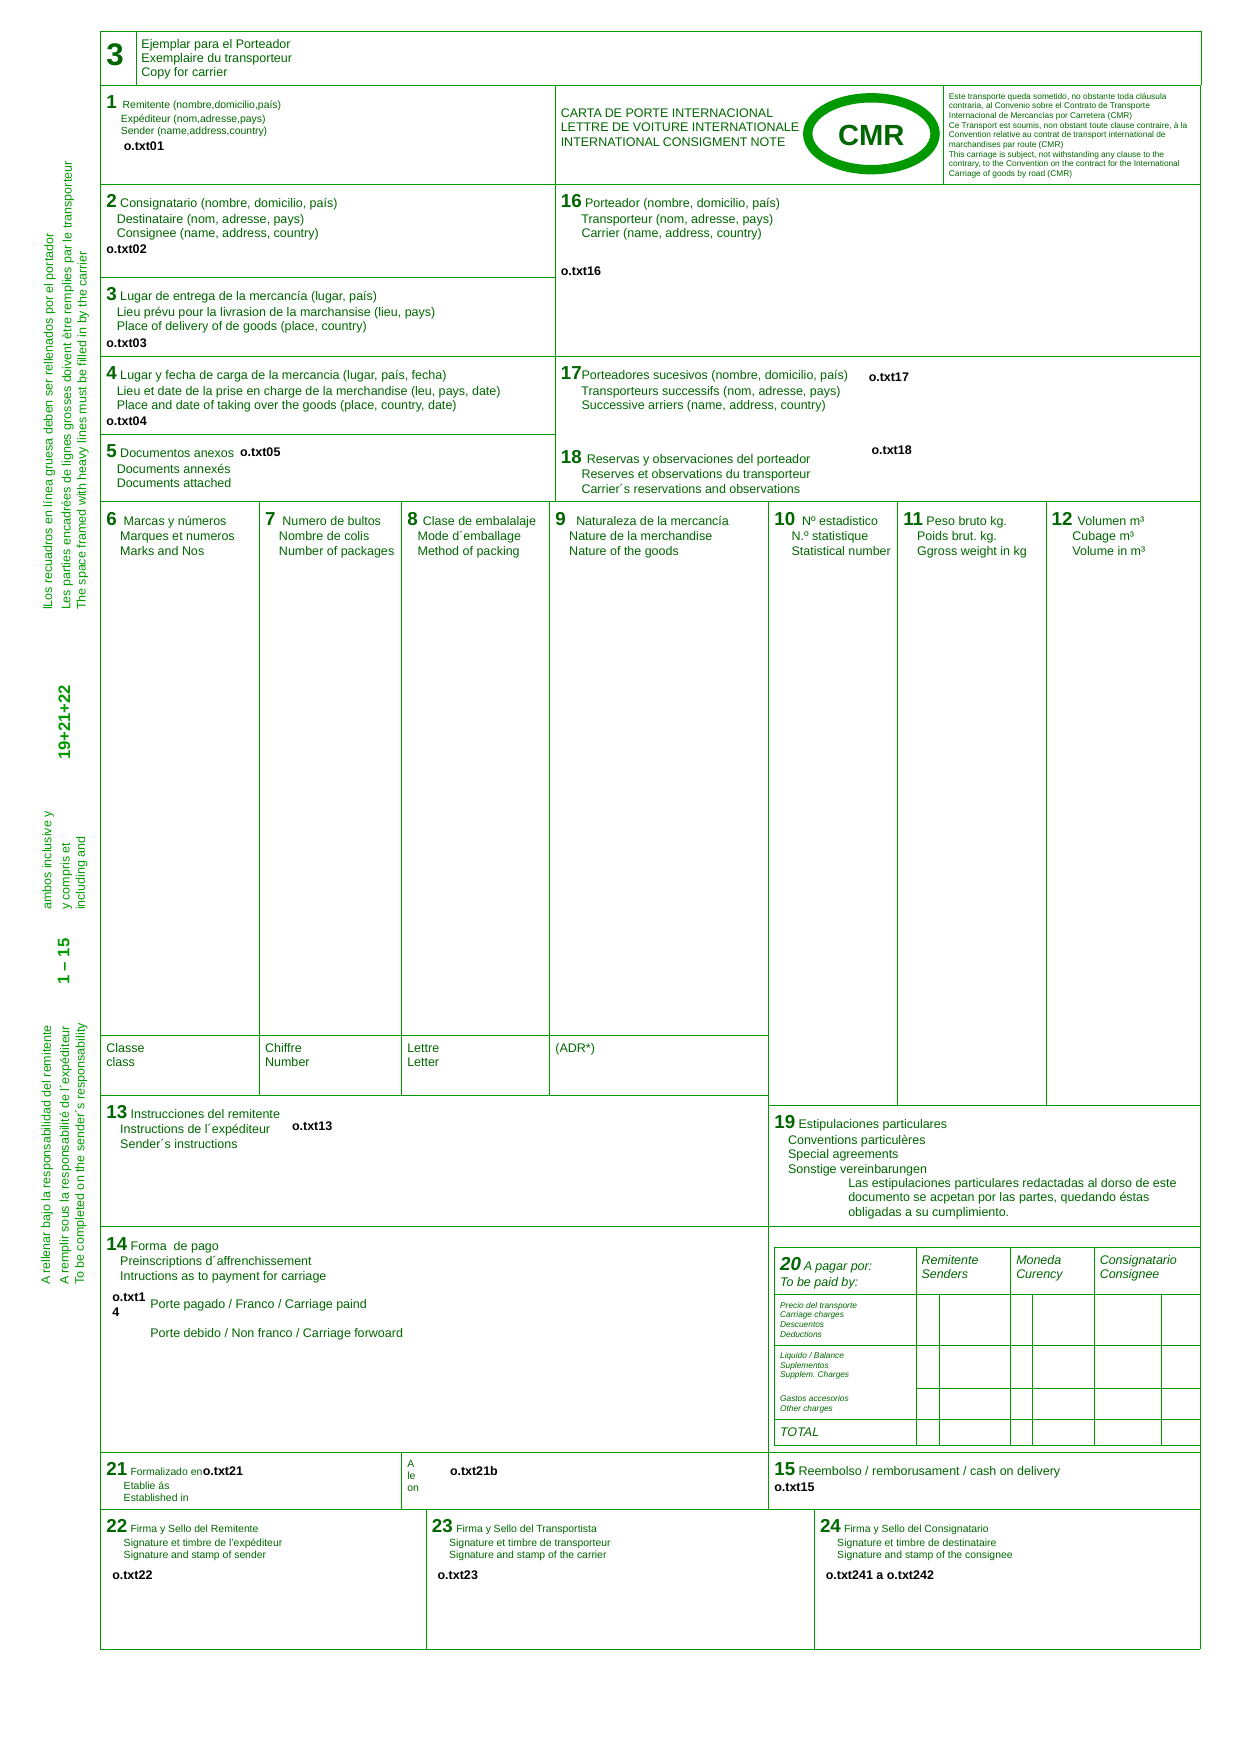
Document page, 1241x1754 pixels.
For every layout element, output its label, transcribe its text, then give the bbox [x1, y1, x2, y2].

table_cell [1011, 1295, 1032, 1344]
table_header 3 [101, 32, 136, 85]
table_cell [1162, 1389, 1200, 1419]
table_cell [1162, 1346, 1200, 1388]
table_cell [1033, 1389, 1094, 1419]
table_cell [940, 1295, 1010, 1344]
table_cell 22 Firma y Sello del Remitente Signature et timbre de l’expéditeur Signature and stamp of sender [101, 1510, 426, 1649]
table_cell 2 Consignatario (nombre, domicilio, país) Destinataire (nom, adresse, pays) Consignee (name, address, country) o.txt02 [101, 185, 555, 277]
table_cell [769, 1227, 1200, 1452]
table_cell [917, 1389, 939, 1419]
table_header Moneda Curency [1011, 1248, 1094, 1294]
table_cell 13 Instrucciones del remitente Instructions de l´expéditeur Sender´s instructions [101, 1096, 768, 1226]
table_cell Liquido / Balance Suplementos Supplem. Charges Gastos accesorios Other charges [775, 1346, 916, 1419]
table_cell [1095, 1420, 1161, 1445]
table_cell [1162, 1420, 1200, 1445]
table_cell 10 Nº estadistico N.º statistique Statistical number [769, 502, 897, 1105]
table_cell [1095, 1389, 1161, 1419]
table_cell 23 Firma y Sello del Transportista Signature et timbre de transporteur Signature and stamp of the carrier [427, 1510, 814, 1649]
table_cell 11 Peso bruto kg. Poids brut. kg. Ggross weight in kg [898, 502, 1046, 1105]
table_cell [1033, 1420, 1094, 1445]
table_header Ejemplar para el Porteador Exemplaire du transporteur Copy for carrier [137, 32, 1201, 85]
table_cell [1011, 1346, 1032, 1388]
table_cell [1033, 1346, 1094, 1388]
table_cell A le on [402, 1453, 768, 1509]
table_header 1 Remitente (nombre,domicilio,país) Expéditeur (nom,adresse,pays) Sender (name,address,country) o.txt01 [101, 86, 555, 184]
table_cell [1095, 1346, 1161, 1388]
table_cell 16 Porteador (nombre, domicilio, país) Transporteur (nom, adresse, pays) Carrier (name, address, country) o.txt16 [556, 185, 1200, 356]
table_cell [1011, 1420, 1032, 1445]
table_cell Precio del transporte Carriage charges Descuentos Deductions [775, 1295, 916, 1344]
table_cell 12 Volumen m³ Cubage m³ Volume in m³ [1047, 502, 1200, 1105]
table_cell 21 Formalizado en Etablie ás Established in [101, 1453, 401, 1509]
table_header Este transporte queda sometido, no obstante toda cláusula contraria, al Convenio sobre el Contrato de Transporte Internacional de Mercancías por Carretera (CMR) Ce Transport est soumis, non obstant toute clause contraire, à la Convention relative au contrat de transport international de marchandises par route (CMR) This carriage is subject, not withstanding any clause to the contrary, to the Convention on the contract for the International Carriage of goods by road (CMR) [944, 86, 1200, 184]
table_cell [940, 1420, 1010, 1445]
table_cell [940, 1346, 1010, 1388]
table_cell 3 Lugar de entrega de la mercancía (lugar, país) Lieu prévu pour la livrasion de la marchansise (lieu, pays) Place of delivery of de goods (place, country) o.txt03 [101, 278, 555, 356]
table_cell [917, 1420, 939, 1445]
table_cell 15 Reembolso / remborusament / cash on delivery o.txt15 [769, 1453, 1200, 1509]
table_cell 6 Marcas y números Marques et numeros Marks and Nos [101, 502, 259, 1035]
table_cell [1162, 1295, 1200, 1344]
table_header Remitente Senders [917, 1248, 1010, 1294]
table_cell Chiffre Number [260, 1036, 401, 1095]
table_cell 17Porteadores sucesivos (nombre, domicilio, país) Transporteurs successifs (nom, adresse, pays) Successive arriers (name, address, country) 18 Reservas y observaciones del porteador Reserves et observations du transporteur Carrier´s reservations and observations [556, 357, 1200, 501]
table_cell (ADR*) [550, 1036, 768, 1095]
table_cell [1033, 1295, 1094, 1344]
table_cell 14 Forma de pago Preinscriptions d´affrenchissement Intructions as to payment for carriage Porte pagado / Franco / Carriage paind Porte debido / Non franco / Carriage forwoard [101, 1227, 768, 1452]
table_cell Lettre Letter [402, 1036, 549, 1095]
table_header 20 A pagar por: To be paid by: [775, 1248, 916, 1294]
table_header CARTA DE PORTE INTERNACIONAL LETTRE DE VOITURE INTERNATIONALE INTERNATIONAL CONSIGMENT NOTE [556, 86, 943, 184]
table_cell Classe class [101, 1036, 259, 1095]
table_cell [1011, 1389, 1032, 1419]
table_header Consignatario Consignee [1095, 1248, 1200, 1294]
table_cell 7 Numero de bultos Nombre de colis Number of packages [260, 502, 401, 1035]
table_cell [940, 1389, 1010, 1419]
table_cell [1095, 1295, 1161, 1344]
table_cell 5 Documentos anexos Documents annexés Documents attached [101, 435, 555, 501]
table_cell [917, 1346, 939, 1388]
table_cell 9 Naturaleza de la mercancía Nature de la merchandise Nature of the goods [550, 502, 768, 1035]
table_cell TOTAL [775, 1420, 916, 1445]
table_cell 8 Clase de embalalaje Mode d´emballage Method of packing [402, 502, 549, 1035]
table_cell [917, 1295, 939, 1344]
table_cell 4 Lugar y fecha de carga de la mercancia (lugar, país, fecha) Lieu et date de la prise en charge de la merchandise (leu, pays, date) Place and date of taking over the goods (place, country, date) o.txt04 [101, 357, 555, 434]
table_cell 24 Firma y Sello del Consignatario Signature et timbre de destinataire Signature and stamp of the consignee [815, 1510, 1200, 1649]
table_cell 19 Estipulaciones particulares Conventions particulères Special agreements Sonstige vereinbarungen Las estipulaciones particulares redactadas al dorso de este documento se acpetan por las partes, quedando éstas obligadas a su cumplimiento. [769, 1106, 1200, 1226]
